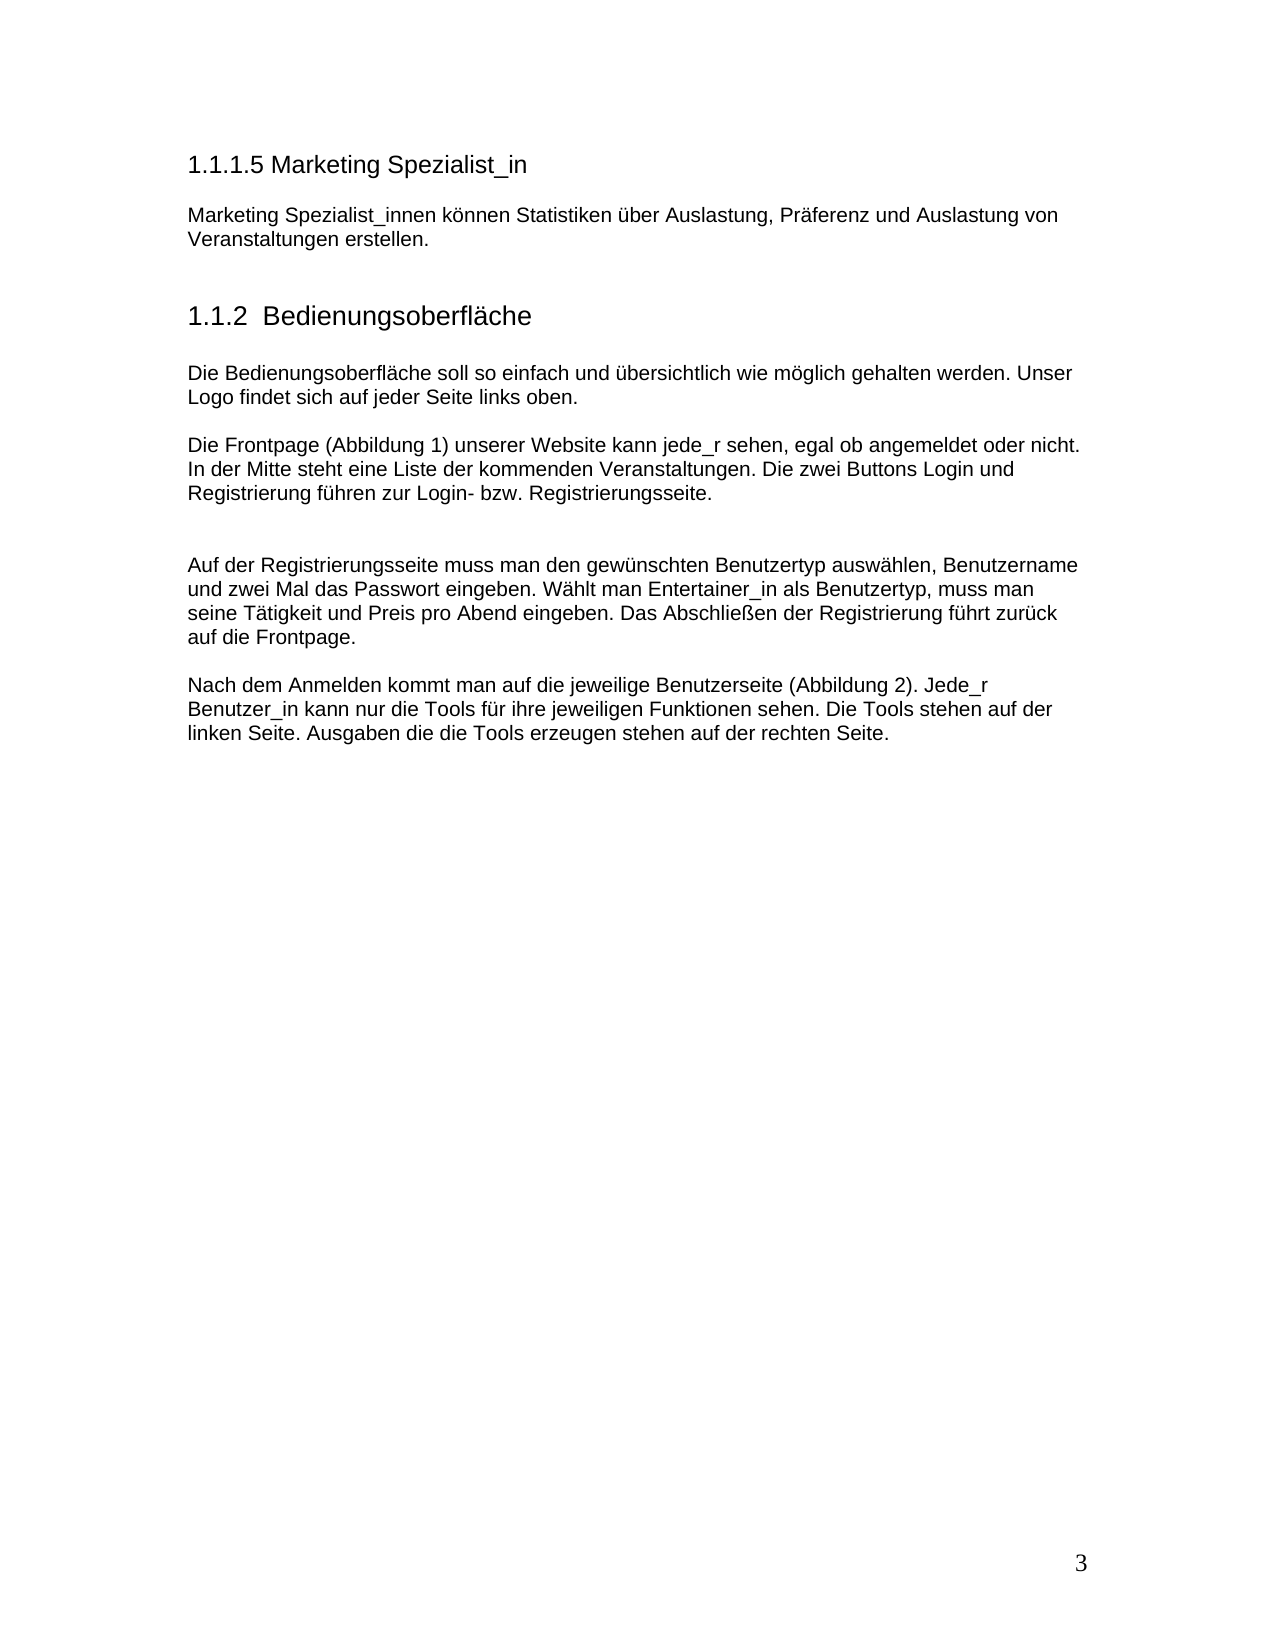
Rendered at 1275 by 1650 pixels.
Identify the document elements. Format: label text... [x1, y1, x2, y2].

text Die Bedienungsoberfläche soll so einfach und übersichtlich wie möglich gehalten werden. Unser Logo findet sich auf jeder Seite links oben. [187, 361, 1087, 409]
text Marketing Spezialist_innen können Statistiken über Auslastung, Präferenz und Auslastung von Veranstaltungen erstellen. [187, 203, 1087, 251]
subtitle Bedienungsoberfläche [187, 299, 1087, 331]
text In der Mitte steht eine Liste der kommenden Veranstaltungen. Die zwei Buttons Login und Registrierung führen zur Login- bzw. Registrierungsseite. [187, 457, 1087, 505]
text Nach dem Anmelden kommt man auf die jeweilige Benutzerseite (Abbildung 2). Jede_r Benutzer_in kann nur die Tools für ihre jeweiligen Funktionen sehen. Die Tools stehen auf der linken Seite. Ausgaben die die Tools erzeugen stehen auf der rechten Seite. [187, 672, 1087, 744]
text Auf der Registrierungsseite muss man den gewünschten Benutzertyp auswählen, Benutzername und zwei Mal das Passwort eingeben. Wählt man Entertainer_in als Benutzertyp, muss man seine Tätigkeit und Preis pro Abend eingeben. Das Abschließen der Registrierung führt zurück auf die Frontpage. [187, 553, 1087, 648]
text Die Frontpage (Abbildung 1) unserer Website kann jede_r sehen, egal ob angemeldet oder nicht. [187, 433, 1087, 457]
text 1.1.1.5 Marketing Spezialist_in [187, 150, 1087, 179]
